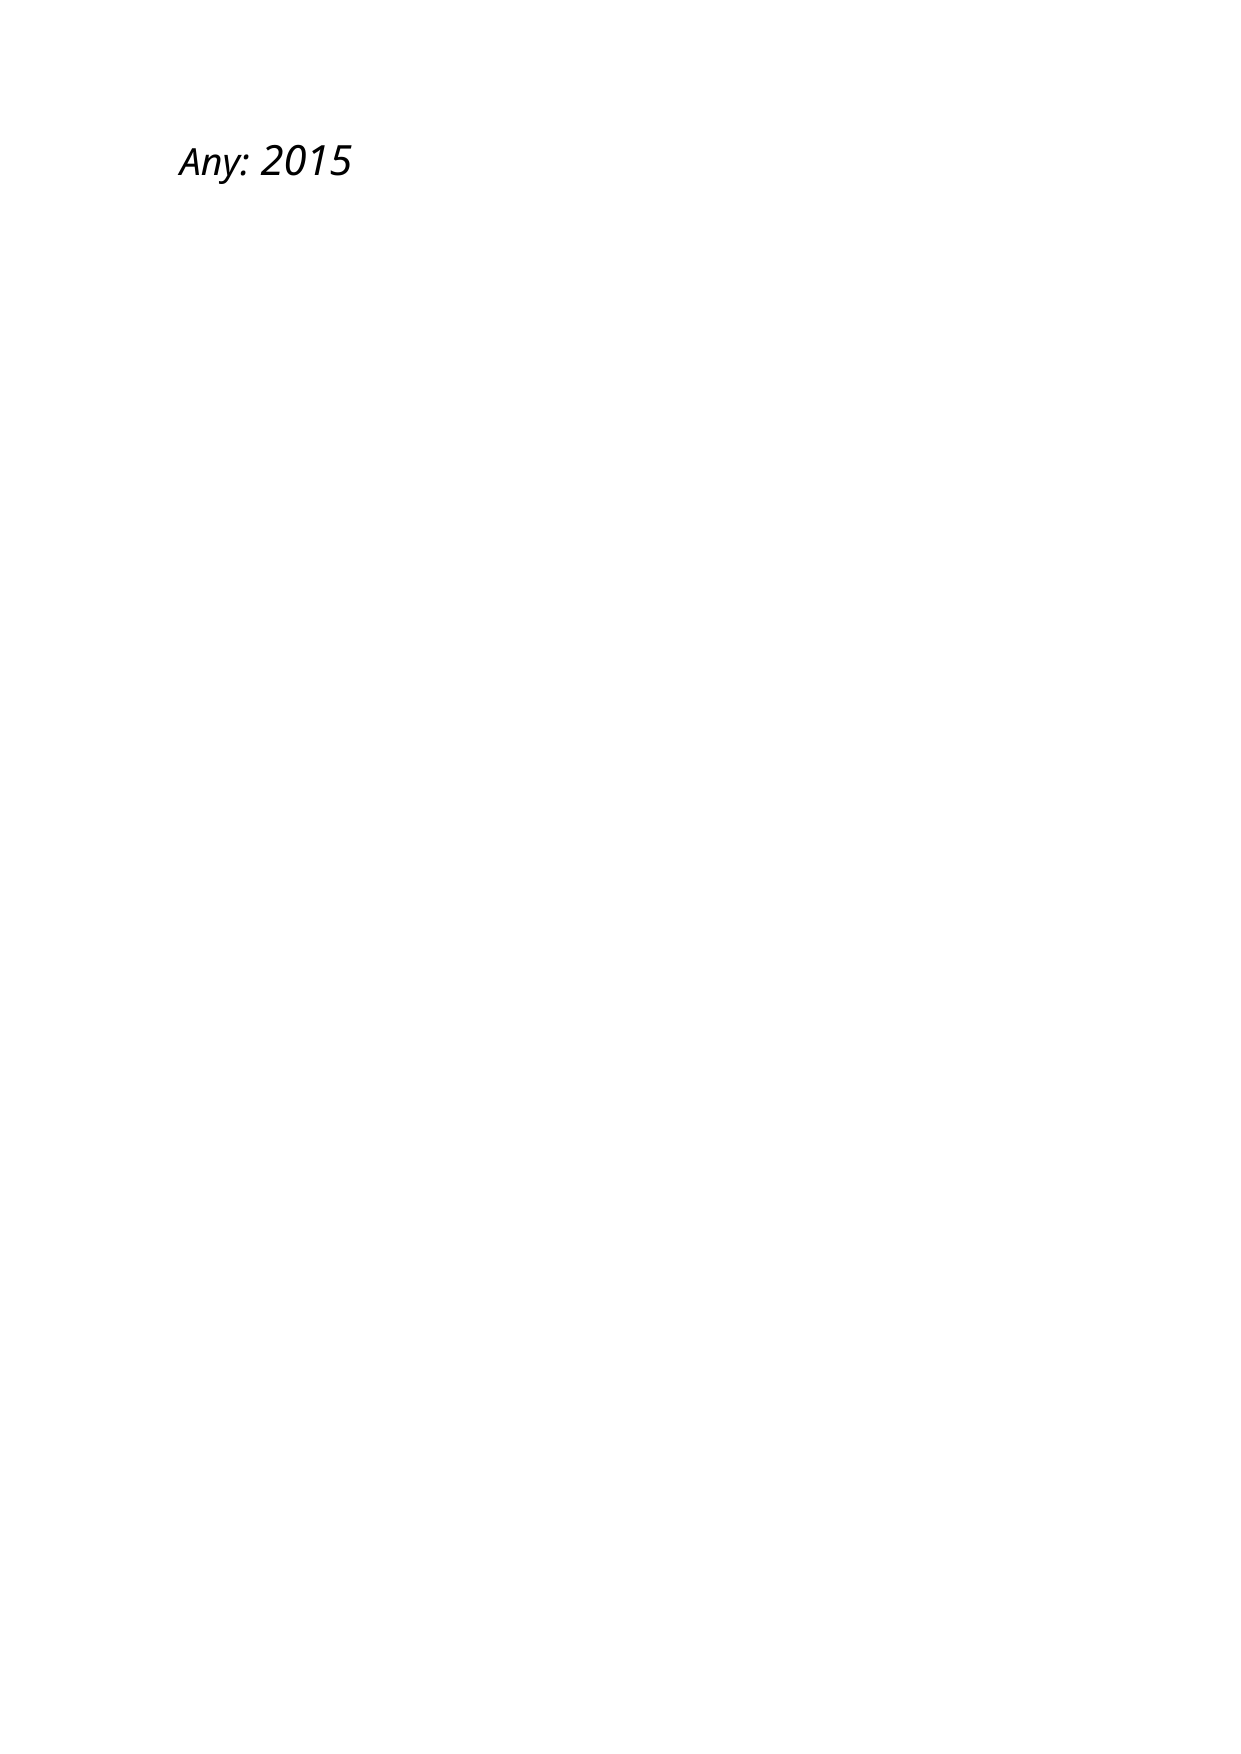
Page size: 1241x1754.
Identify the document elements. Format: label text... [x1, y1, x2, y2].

text Any: 2015 [150, 131, 1090, 188]
